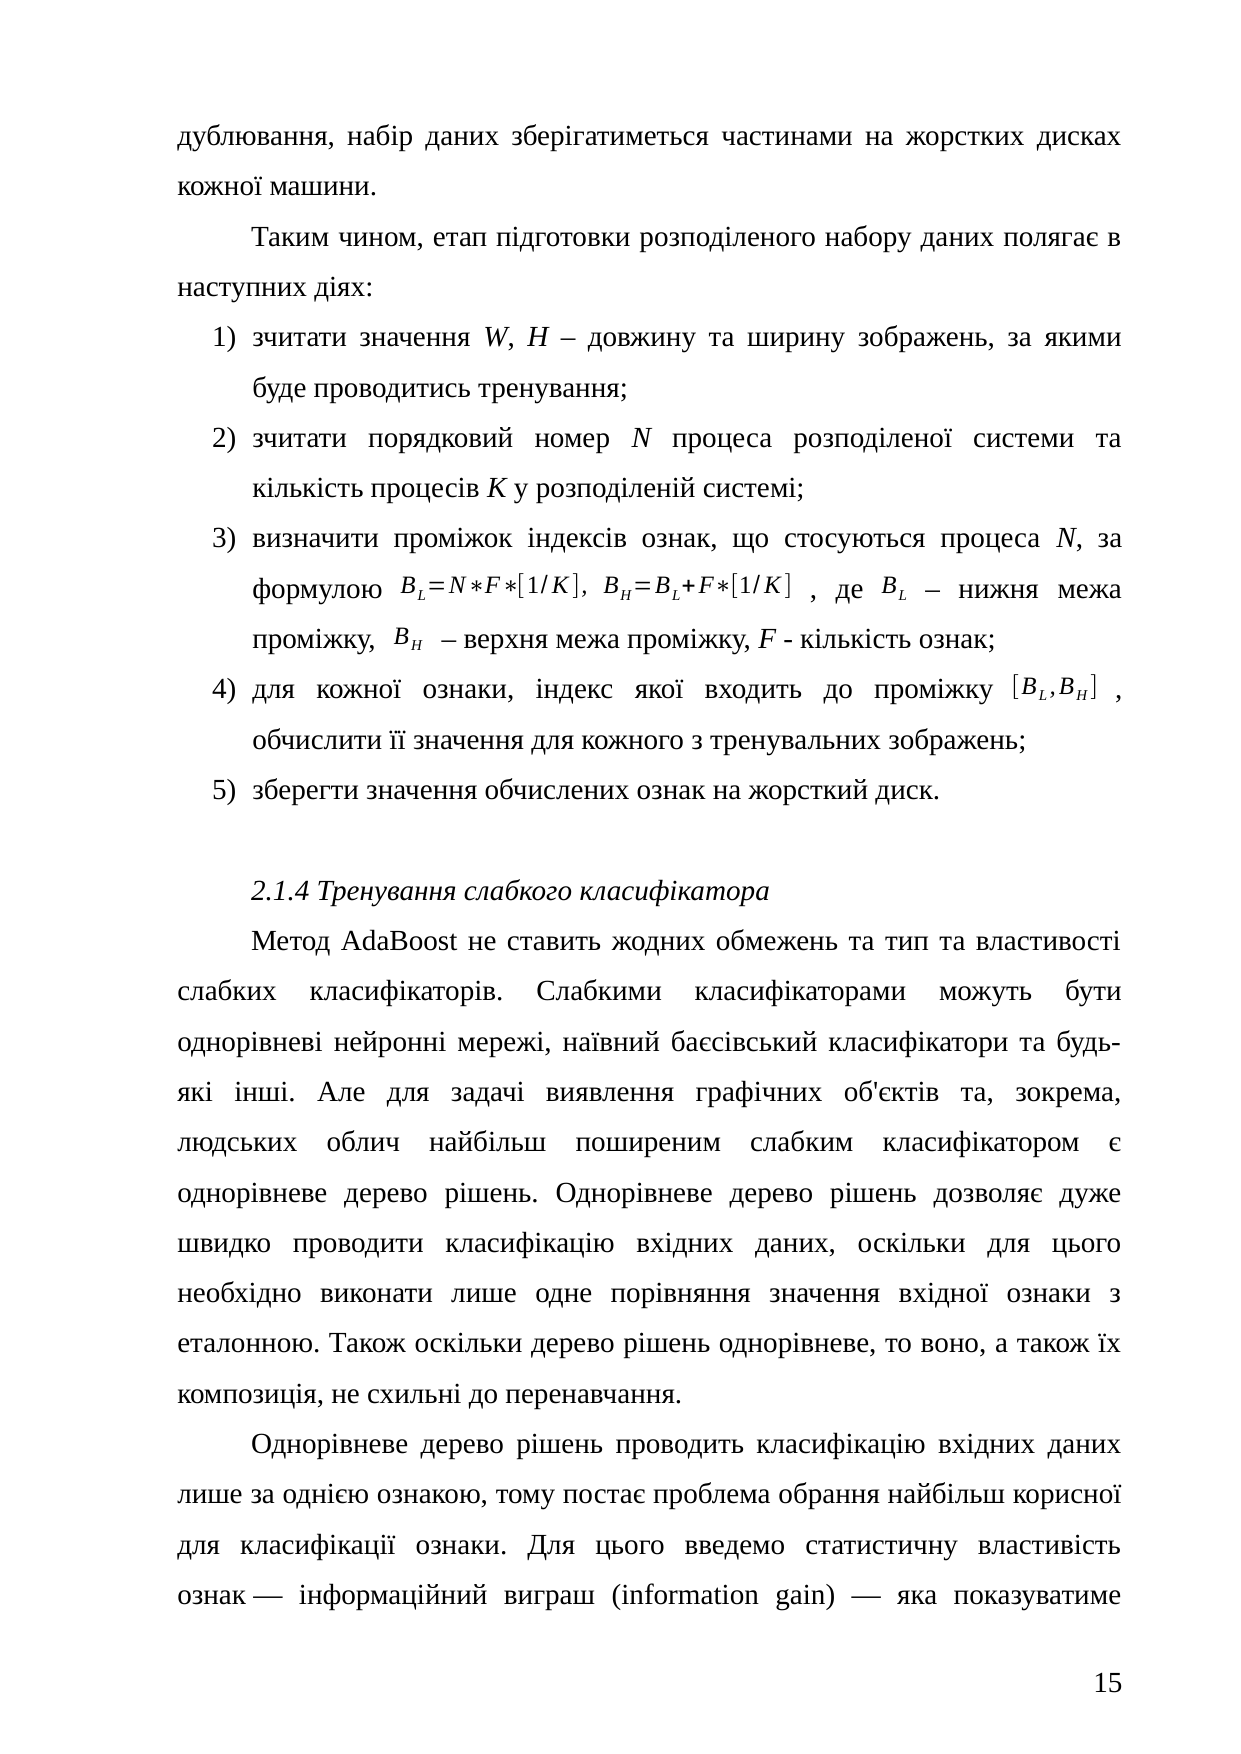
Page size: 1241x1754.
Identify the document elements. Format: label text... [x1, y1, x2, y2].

list визначити проміжок індексів ознак, що стосуються процеса N, за формулою, де– нижня межа проміжку,– верхня межа проміжку, F - кількість ознак; [236, 521, 1122, 655]
list зберегти значення обчислених ознак на жорсткий диск. [236, 772, 1122, 806]
text 2.1.4 Тренування слабкого класифікатора [177, 873, 1122, 906]
text Метод AdaBoost не ставить жодних обмежень та тип та властивості слабких класифікаторів. Слабкими класифікаторами можуть бути однорівневі нейронні мережі, наївний баєсівський класифікатори та будь-які інші. Але для задачі виявлення графічних об'єктів та, зокрема, людських облич найбільш поширеним слабким класифікатором є однорівневе дерево рішень. Однорівневе дерево рішень дозволяє дуже швидко проводити класифікацію вхідних даних, оскільки для цього необхідно виконати лише одне порівняння значення вхідної ознаки з еталонною. Також оскільки дерево рішень однорівневе, то воно, а також їх композиція, не схильні до перенавчання. [177, 923, 1122, 1409]
list для кожної ознаки, індекс якої входить до проміжку, обчислити її значення для кожного з тренувальних зображень; [236, 672, 1122, 755]
text дублювання, набір даних зберігатиметься частинами на жорстких дисках кожної машини. [177, 118, 1122, 202]
list зчитати значення W, H – довжину та ширину зображень, за якими буде проводитись тренування; [236, 319, 1122, 403]
list зчитати порядковий номер N процеса розподіленої системи та кількість процесів K у розподіленій системі; [236, 420, 1122, 504]
text Таким чином, етап підготовки розподіленого набору даних полягає в наступних діях: [177, 219, 1122, 303]
text Однорівневе дерево рішень проводить класифікацію вхідних даних лише за однією ознакою, тому постає проблема обрання найбільш корисної для класифікації ознаки. Для цього введемо статистичну властивість ознак — інформаційний виграш (information gain) — яка показуватиме [177, 1426, 1122, 1611]
